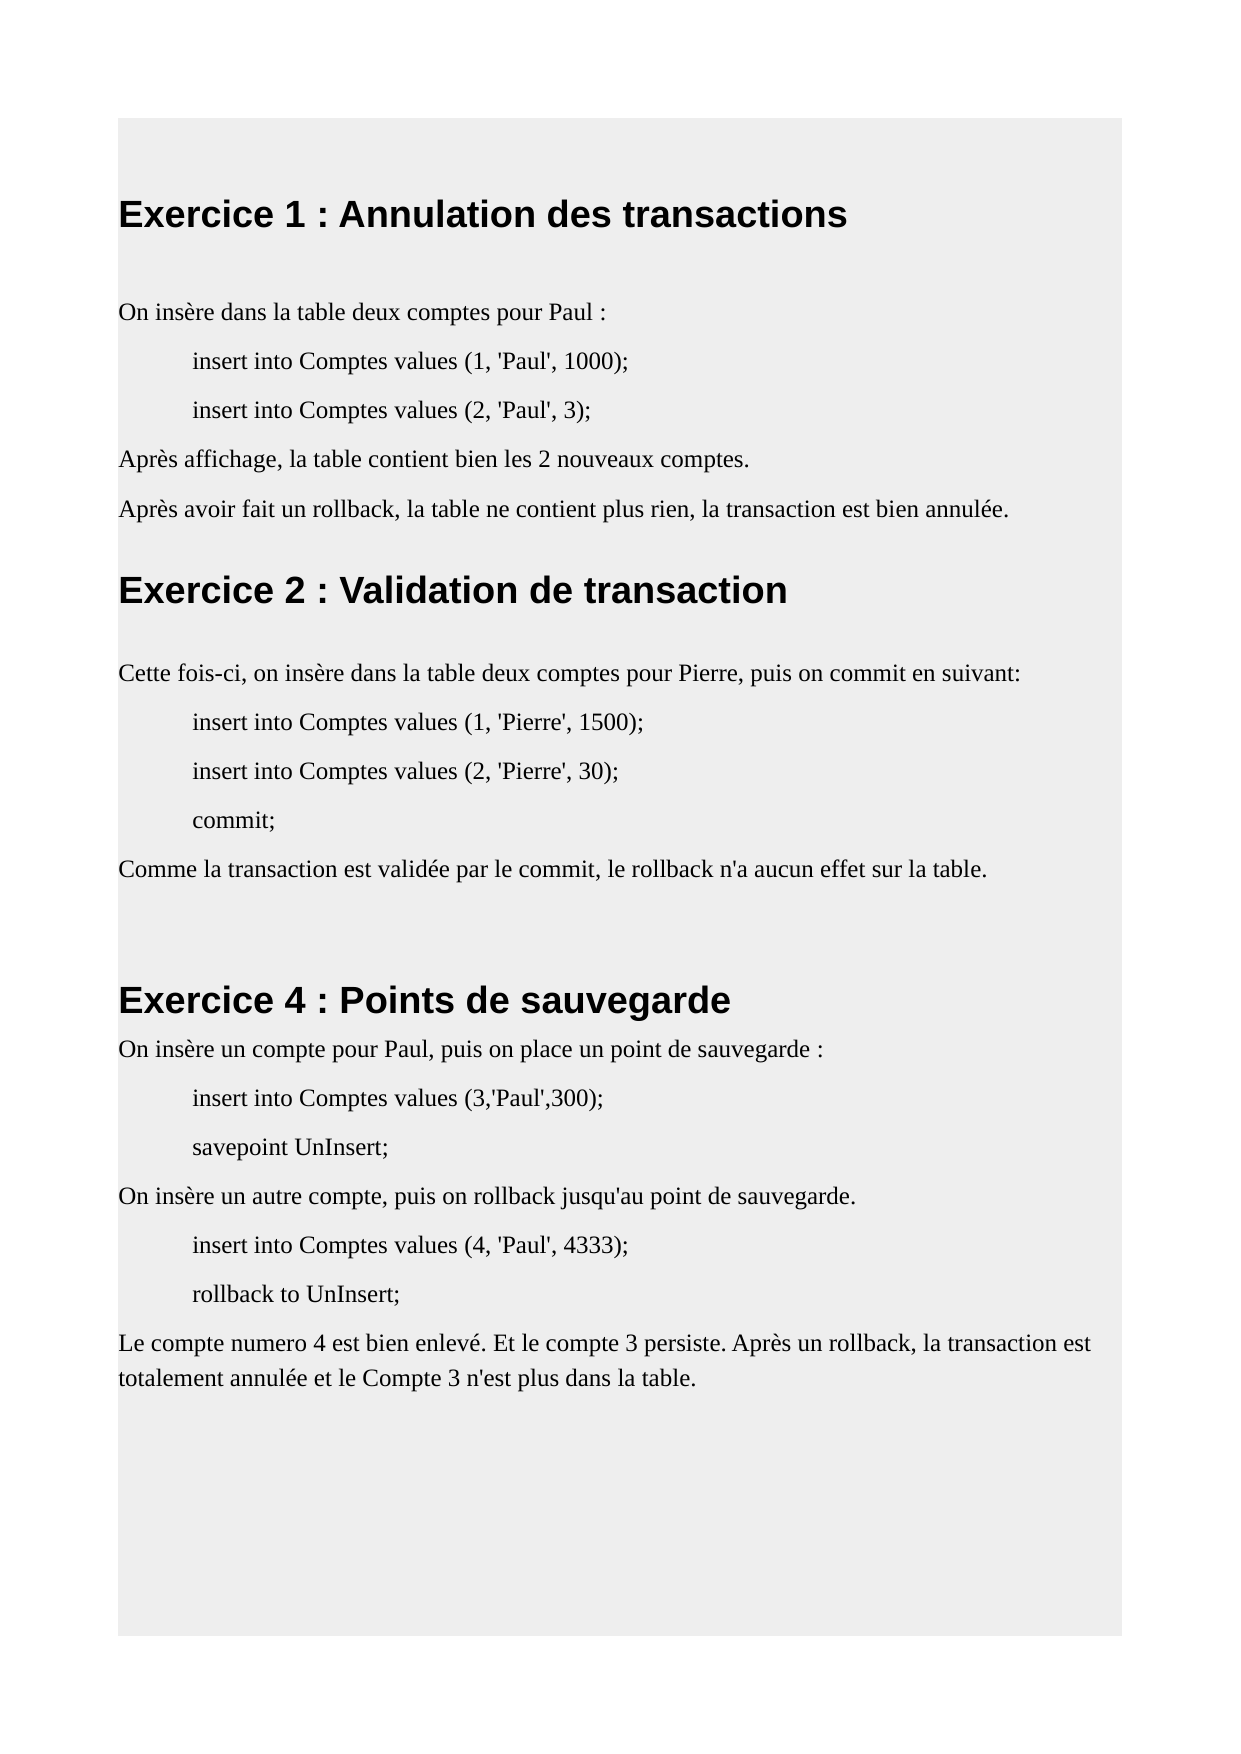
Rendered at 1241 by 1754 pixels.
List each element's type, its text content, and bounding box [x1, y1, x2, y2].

text Après affichage, la table contient bien les 2 nouveaux comptes. [118, 444, 1122, 473]
subtitle Exercice 4 : Points de sauvegarde [118, 978, 1122, 1021]
text Comme la transaction est validée par le commit, le rollback n'a aucun effet sur la table. [118, 854, 1122, 883]
text commit; [118, 806, 1122, 834]
text insert into Comptes values (1, 'Pierre', 1500); [118, 707, 1122, 736]
text insert into Comptes values (4, 'Paul', 4333); [118, 1230, 1122, 1259]
text insert into Comptes values (2, 'Pierre', 30); [118, 756, 1122, 785]
text On insère dans la table deux comptes pour Paul : [118, 297, 1122, 326]
text Le compte numero 4 est bien enlevé. Et le compte 3 persiste. Après un rollback, la transaction est totalement annulée et le Compte 3 n'est plus dans la table. [118, 1328, 1122, 1391]
text On insère un autre compte, puis on rollback jusqu'au point de sauvegarde. [118, 1181, 1122, 1210]
subtitle Exercice 1 : Annulation des transactions [118, 192, 1122, 236]
text savepoint UnInsert; [118, 1132, 1122, 1161]
text rollback to UnInsert; [118, 1279, 1122, 1308]
text Après avoir fait un rollback, la table ne contient plus rien, la transaction est bien annulée. [118, 494, 1122, 522]
text Cette fois-ci, on insère dans la table deux comptes pour Pierre, puis on commit en suivant: [118, 624, 1122, 687]
text insert into Comptes values (3,'Paul',300); [118, 1083, 1122, 1112]
text insert into Comptes values (2, 'Paul', 3); [118, 396, 1122, 424]
text insert into Comptes values (1, 'Paul', 1000); [118, 346, 1122, 375]
subtitle Exercice 2 : Validation de transaction [118, 568, 1122, 611]
text On insère un compte pour Paul, puis on place un point de sauvegarde : [118, 1034, 1122, 1063]
